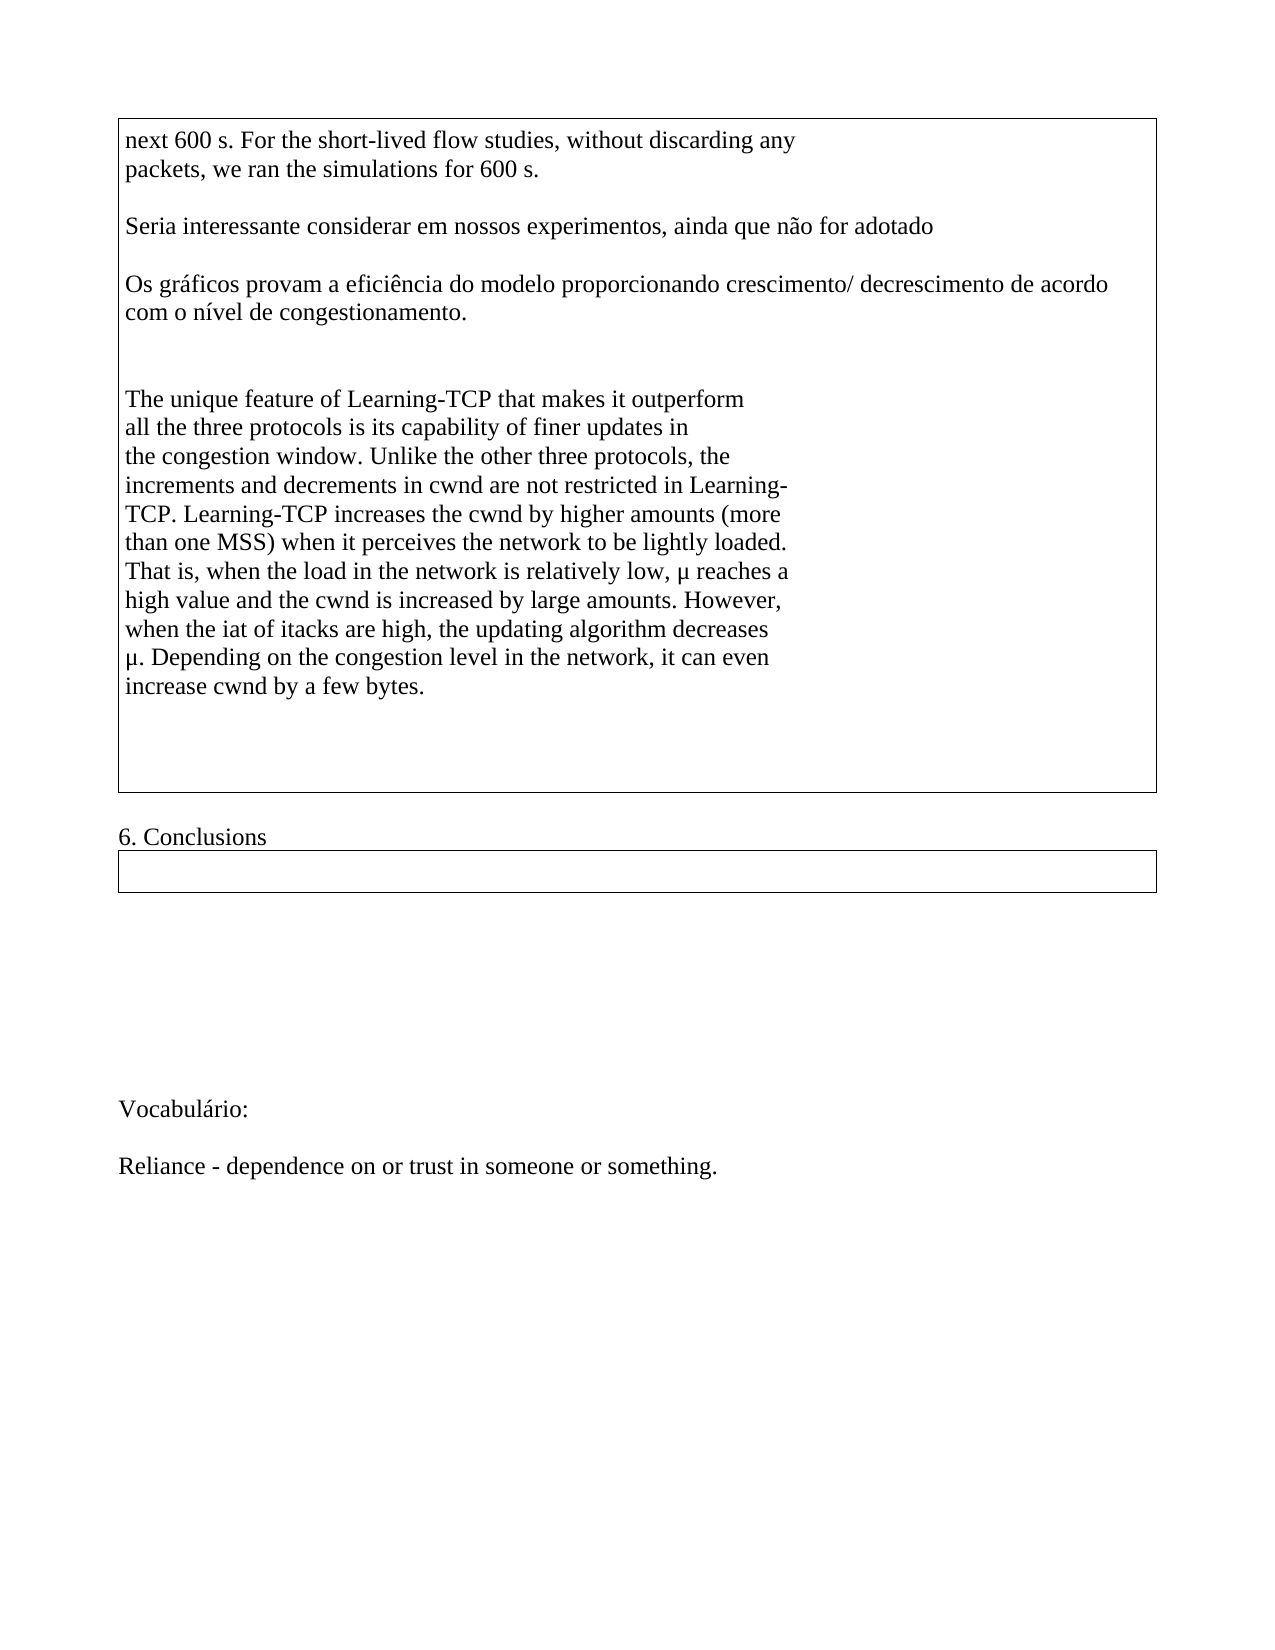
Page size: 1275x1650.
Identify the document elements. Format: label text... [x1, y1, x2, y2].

table_header [119, 851, 1156, 892]
text Vocabulário: [118, 1094, 1157, 1123]
text Reliance - dependence on or trust in someone or something. [118, 1151, 1157, 1180]
table_header next 600 s. For the short-lived flow studies, without discarding any packets, we ran the simulations for 600 s. Seria interessante considerar em nossos experimentos, ainda que não for adotado Os gráficos provam a eficiência do modelo proporcionando crescimento/ decrescimento de acordo com o nível de congestionamento. The unique feature of Learning-TCP that makes it outperform all the three protocols is its capability of finer updates in the congestion window. Unlike the other three protocols, the increments and decrements in cwnd are not restricted in Learning- TCP. Learning-TCP increases the cwnd by higher amounts (more than one MSS) when it perceives the network to be lightly loaded. That is, when the load in the network is relatively low, μ reaches a high value and the cwnd is increased by large amounts. However, when the iat of itacks are high, the updating algorithm decreases μ. Depending on the congestion level in the network, it can even increase cwnd by a few bytes. [119, 119, 1156, 792]
text 6. Conclusions [118, 822, 1157, 850]
